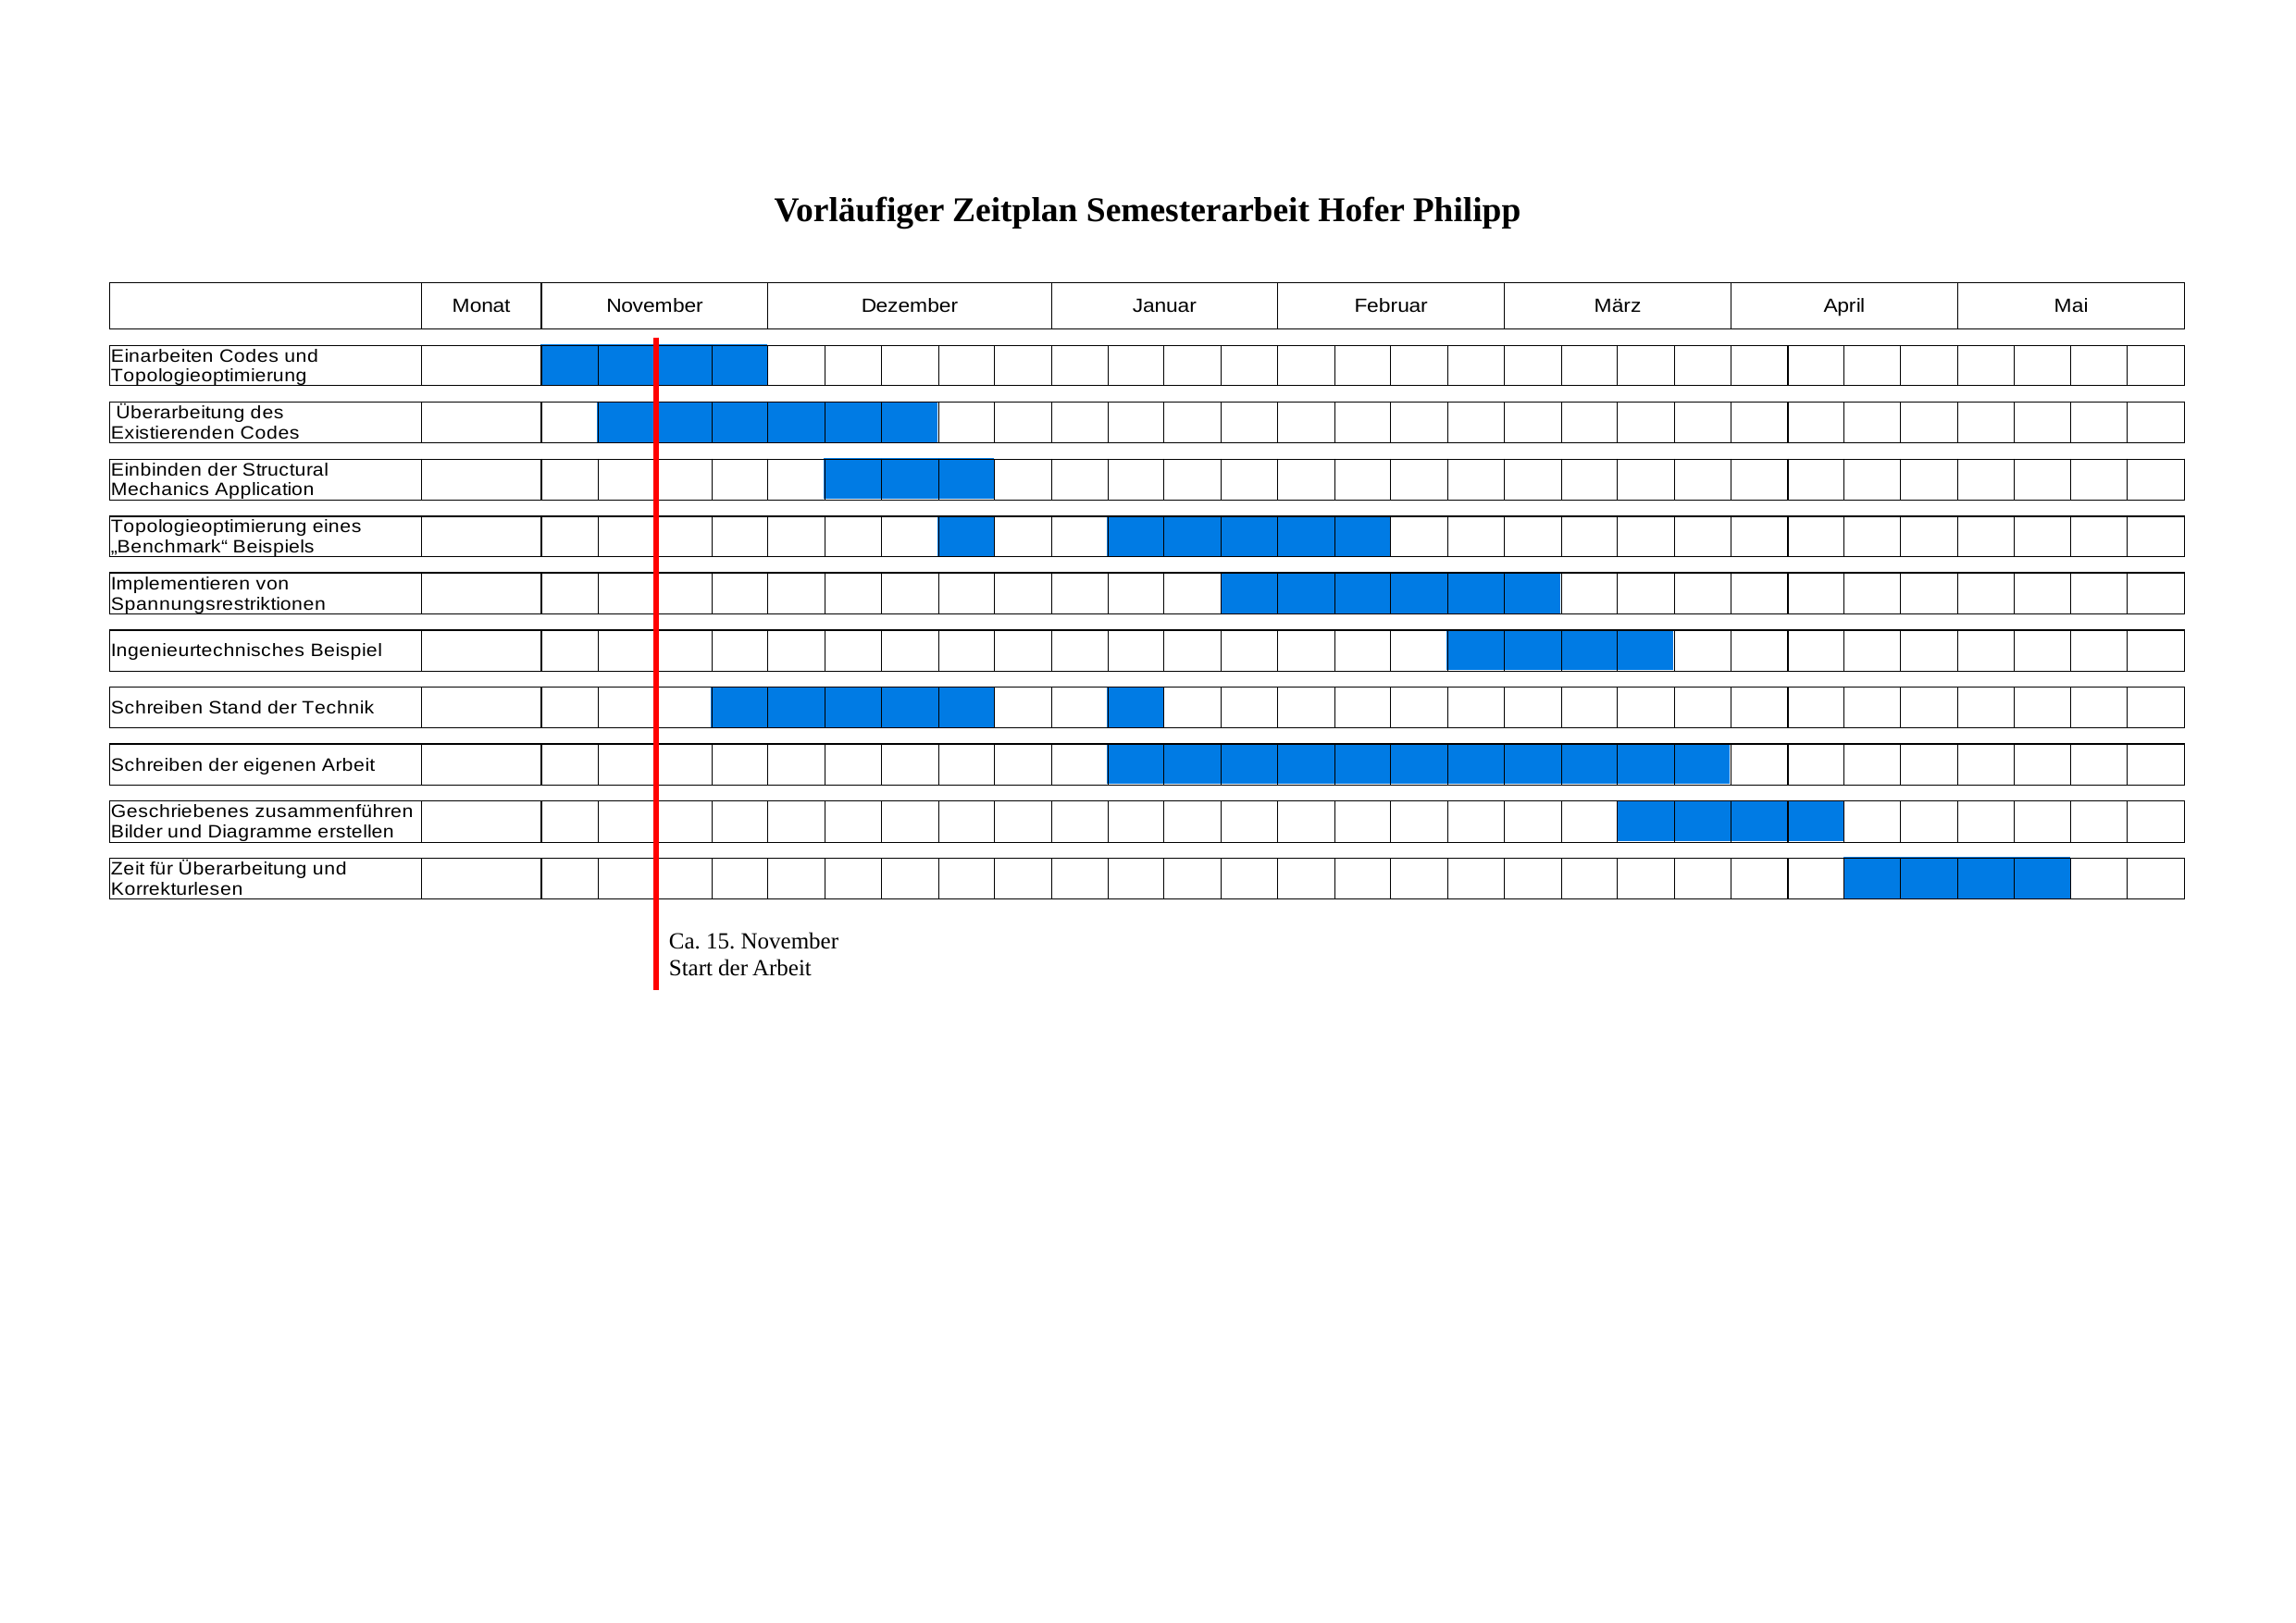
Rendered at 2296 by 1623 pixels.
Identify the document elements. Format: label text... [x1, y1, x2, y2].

text Vorläufiger Zeitplan Semesterarbeit Hofer Philipp [109, 189, 2186, 229]
